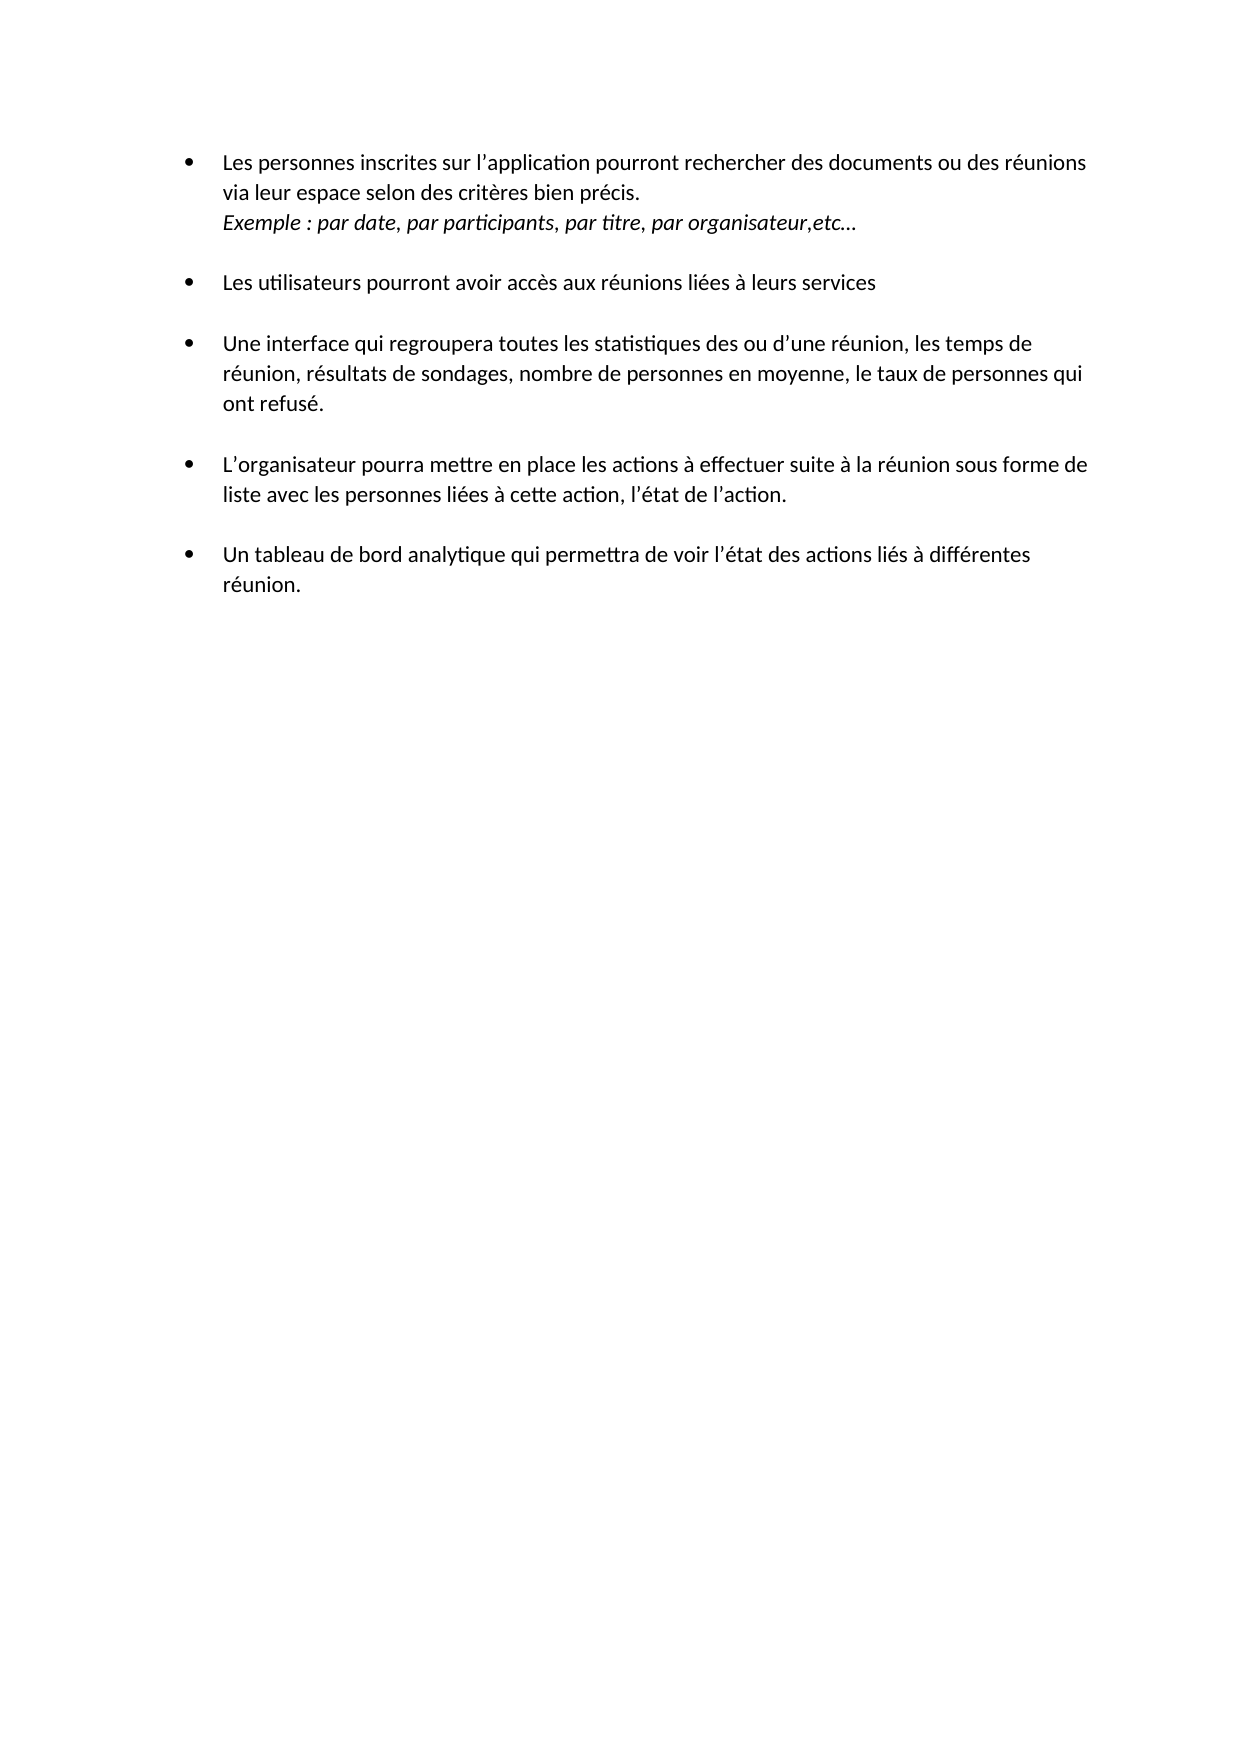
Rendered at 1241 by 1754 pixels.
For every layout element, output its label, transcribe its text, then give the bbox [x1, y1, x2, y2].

list L’organisateur pourra mettre en place les actions à effectuer suite à la réunion sous forme de liste avec les personnes liées à cette action, l’état de l’action. [185, 450, 1093, 508]
list Un tableau de bord analytique qui permettra de voir l’état des actions liés à différentes réunion. [185, 540, 1093, 598]
list Une interface qui regroupera toutes les statistiques des ou d’une réunion, les temps de réunion, résultats de sondages, nombre de personnes en moyenne, le taux de personnes qui ont refusé. [185, 329, 1093, 417]
list Les personnes inscrites sur l’application pourront rechercher des documents ou des réunions via leur espace selon des critères bien précis. [185, 148, 1093, 206]
list Les utilisateurs pourront avoir accès aux réunions liées à leurs services [185, 268, 1093, 296]
list Exemple : par date, par participants, par titre, par organisateur,etc… [223, 208, 1093, 236]
